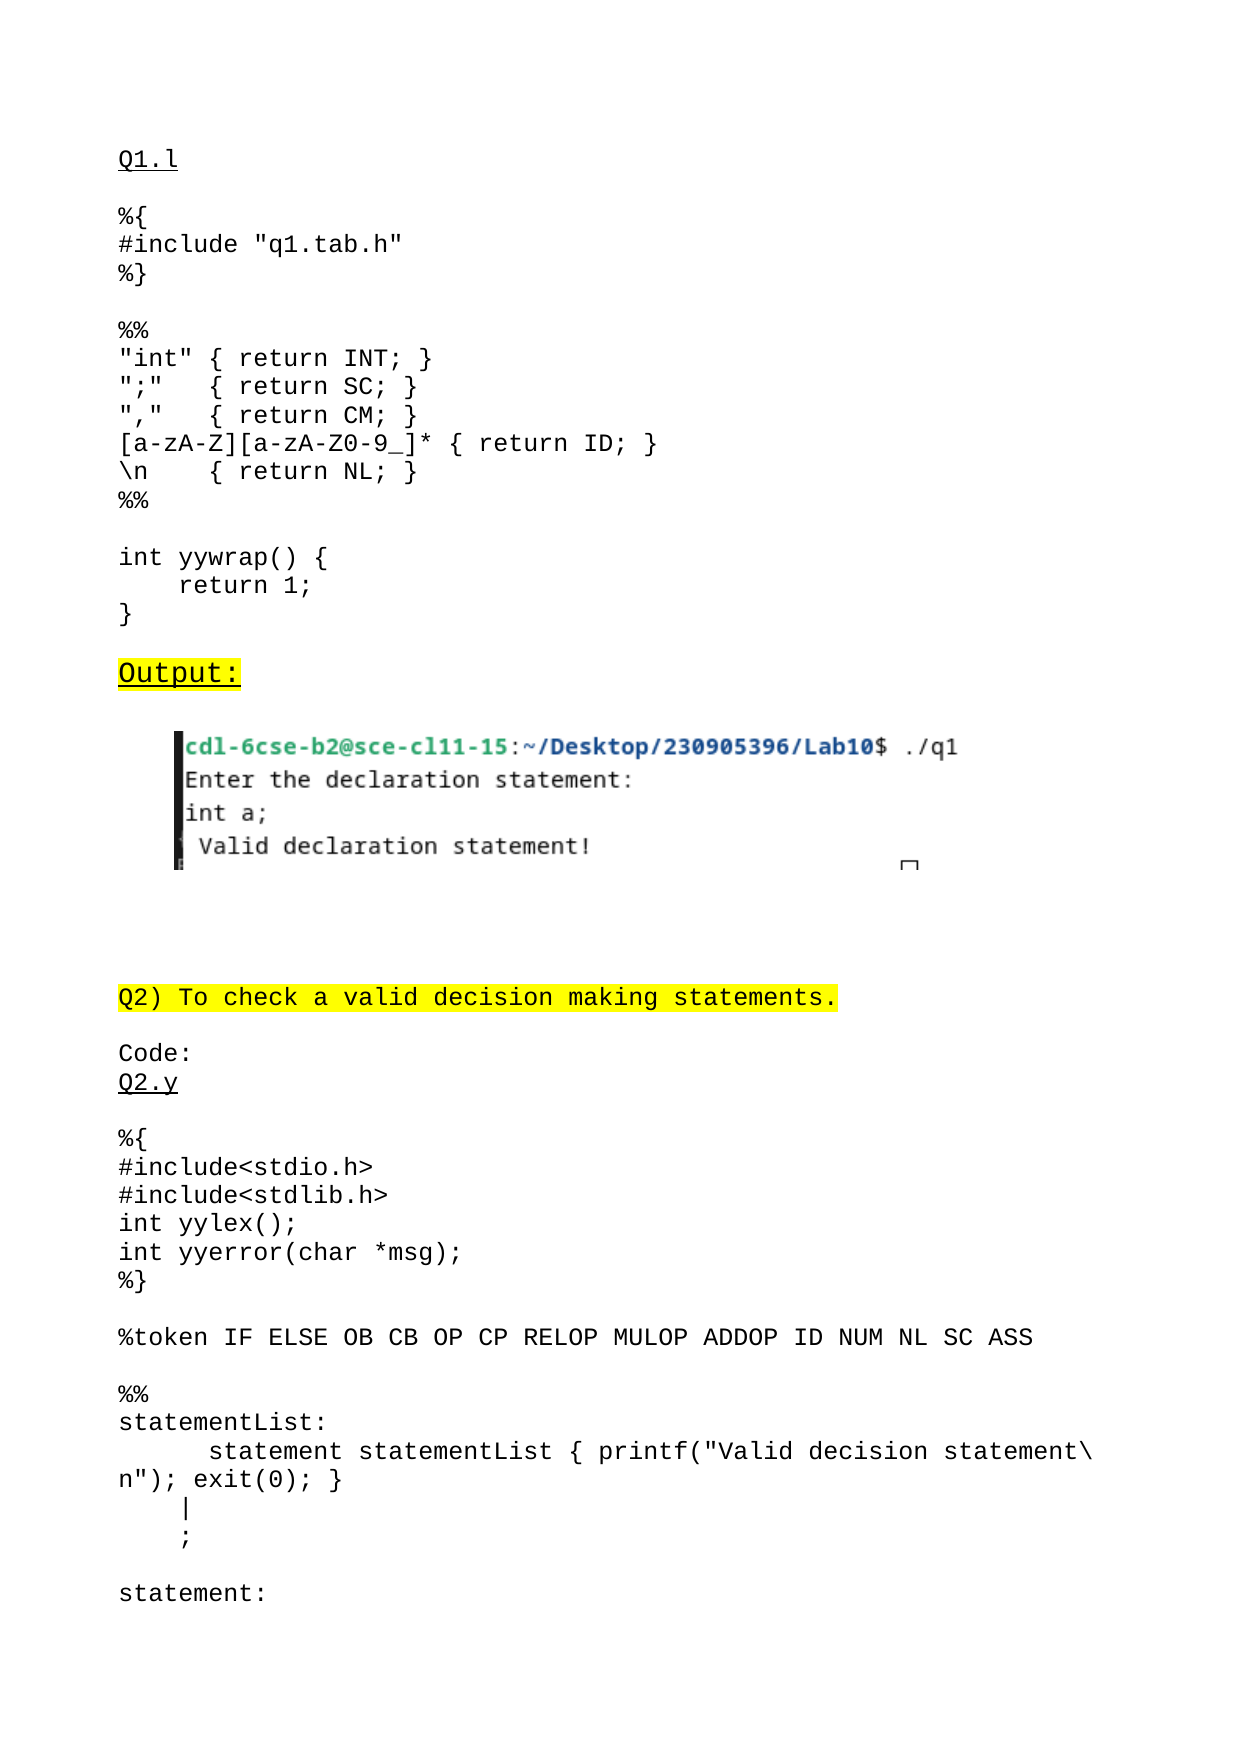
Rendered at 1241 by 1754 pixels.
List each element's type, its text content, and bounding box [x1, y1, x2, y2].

text } Output: [118, 601, 1122, 691]
text statement statementList { printf("Valid decision statement\n"); exit(0); } [118, 1438, 1122, 1495]
text int yylex(); [118, 1211, 1122, 1239]
text Code: Q2.y [118, 1041, 1122, 1097]
text Q2) To check a valid decision making statements. [118, 955, 1122, 1012]
text %% [118, 317, 1122, 346]
text statement: [118, 1580, 1122, 1609]
text | [118, 1495, 1122, 1523]
text %{ [118, 203, 1122, 232]
text statementList: [118, 1410, 1122, 1438]
text %} [118, 260, 1122, 288]
text ";" { return SC; } [118, 374, 1122, 402]
text int yywrap() { [118, 544, 1122, 573]
text #include<stdio.h> [118, 1154, 1122, 1182]
text #include<stdlib.h> [118, 1182, 1122, 1211]
text %% [118, 1382, 1122, 1410]
picture [174, 731, 1067, 870]
text %% [118, 487, 1122, 516]
text "," { return CM; } [118, 402, 1122, 431]
text %token IF ELSE OB CB OP CP RELOP MULOP ADDOP ID NUM NL SC ASS [118, 1324, 1122, 1353]
text #include "q1.tab.h" [118, 232, 1122, 260]
text "int" { return INT; } [118, 346, 1122, 374]
text Q1.l [118, 118, 1122, 175]
text ; [118, 1523, 1122, 1552]
text [a-zA-Z][a-zA-Z0-9_]* { return ID; } [118, 431, 1122, 459]
text int yyerror(char *msg); [118, 1239, 1122, 1267]
text \n { return NL; } [118, 459, 1122, 487]
text %{ [118, 1097, 1122, 1154]
text return 1; [118, 573, 1122, 601]
text %} [118, 1267, 1122, 1296]
